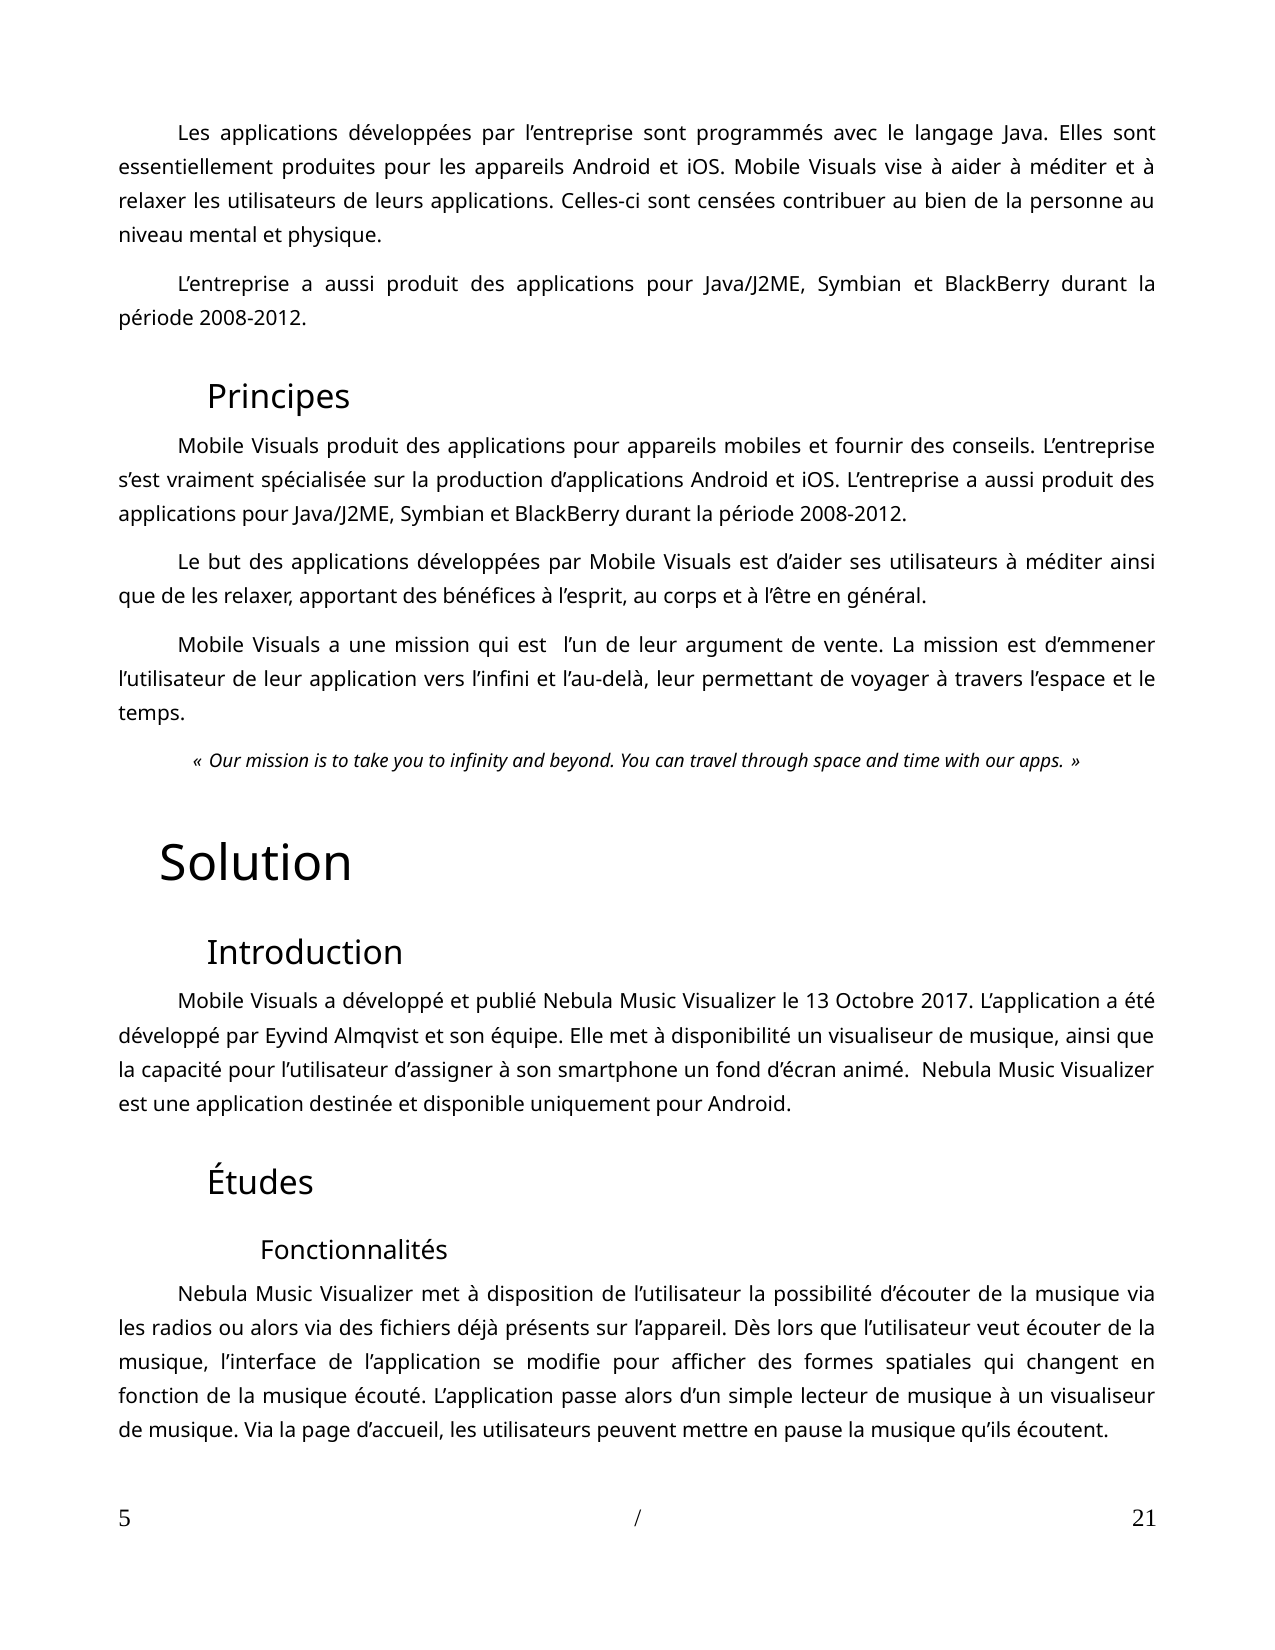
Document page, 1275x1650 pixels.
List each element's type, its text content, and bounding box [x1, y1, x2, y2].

text Mobile Visuals a une mission qui est l’un de leur argument de vente. La mission est d’emmener l’utilisateur de leur application vers l’infini et l’au-delà, leur permettant de voyager à travers l’espace et le temps. [118, 630, 1157, 727]
subtitle Introduction [207, 928, 1157, 974]
subtitle Études [207, 1158, 1157, 1204]
text Le but des applications développées par Mobile Visuals est d’aider ses utilisateurs à méditer ainsi que de les relaxer, apportant des bénéfices à l’esprit, au corps et à l’être en général. [118, 547, 1157, 610]
text Nebula Music Visualizer met à disposition de l’utilisateur la possibilité d’écouter de la musique via les radios ou alors via des fichiers déjà présents sur l’appareil. Dès lors que l’utilisateur veut écouter de la musique, l’interface de l’application se modifie pour afficher des formes spatiales qui changent en fonction de la musique écouté. L’application passe alors d’un simple lecteur de musique à un visualiseur de musique. Via la page d’accueil, les utilisateurs peuvent mettre en pause la musique qu’ils écoutent. [118, 1279, 1157, 1444]
text L’entreprise a aussi produit des applications pour Java/J2ME, Symbian et BlackBerry durant la période 2008-2012. [118, 269, 1157, 331]
text « Our mission is to take you to infinity and beyond. You can travel through space and time with our apps. » [118, 747, 1157, 772]
text Les applications développées par l’entreprise sont programmés avec le langage Java. Elles sont essentiellement produites pour les appareils Android et iOS. Mobile Visuals vise à aider à méditer et à relaxer les utilisateurs de leurs applications. Celles-ci sont censées contribuer au bien de la personne au niveau mental et physique. [118, 118, 1157, 249]
subtitle Fonctionnalités [260, 1231, 1157, 1267]
text Mobile Visuals a développé et publié Nebula Music Visualizer le 13 Octobre 2017. L’application a été développé par Eyvind Almqvist et son équipe. Elle met à disponibilité un visualiseur de musique, ainsi que la capacité pour l’utilisateur d’assigner à son smartphone un fond d’écran animé. Nebula Music Visualizer est une application destinée et disponible uniquement pour Android. [118, 987, 1157, 1117]
subtitle Principes [207, 372, 1157, 418]
text Mobile Visuals produit des applications pour appareils mobiles et fournir des conseils. L’entreprise s’est vraiment spécialisée sur la production d’applications Android et iOS. L’entreprise a aussi produit des applications pour Java/J2ME, Symbian et BlackBerry durant la période 2008-2012. [118, 431, 1157, 527]
subtitle Solution [159, 827, 1157, 895]
